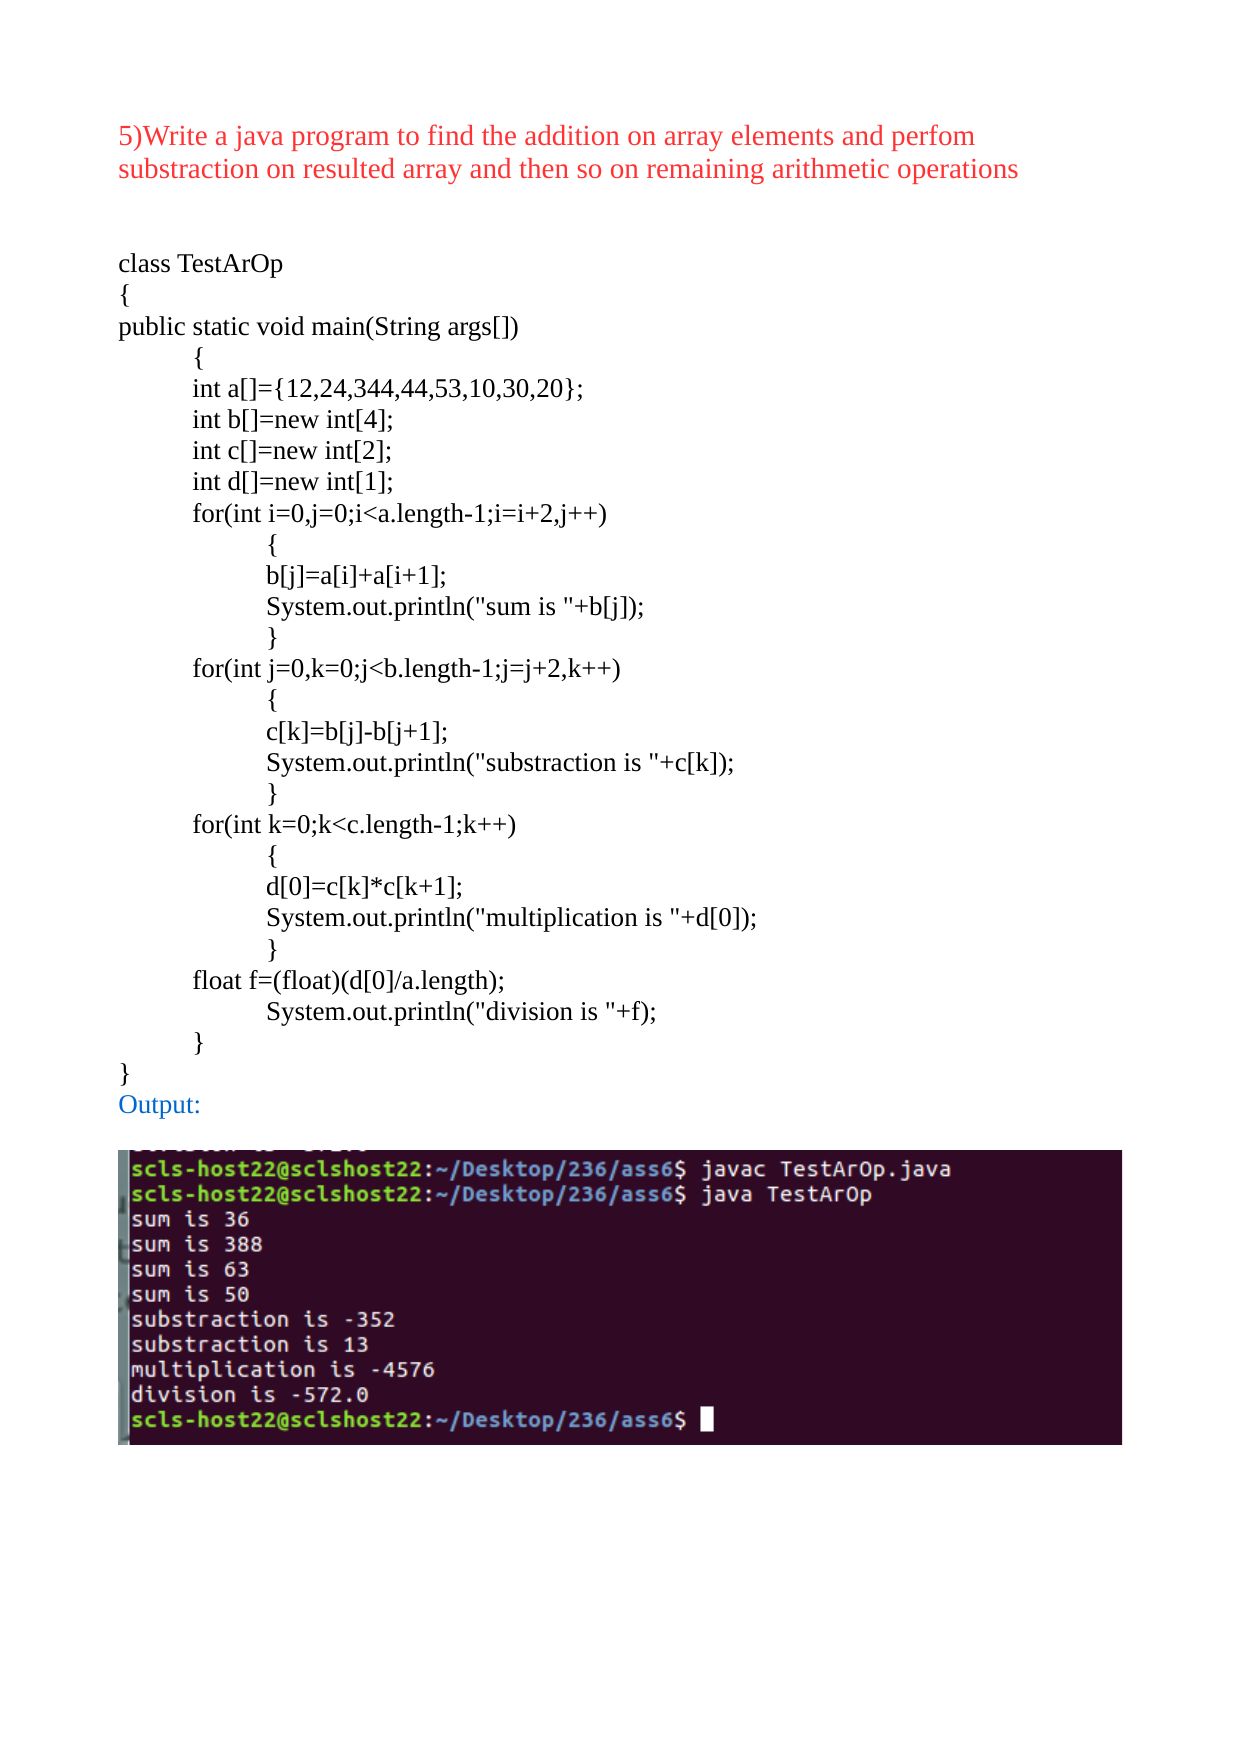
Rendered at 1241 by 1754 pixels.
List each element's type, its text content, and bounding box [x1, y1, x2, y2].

text b[j]=a[i]+a[i+1]; [118, 559, 1122, 590]
text { [118, 683, 1122, 715]
text { [118, 528, 1122, 559]
text } [118, 777, 1122, 808]
text } [118, 1057, 1122, 1088]
text class TestArOp [118, 247, 1122, 279]
picture [118, 1150, 1123, 1445]
text int a[]={12,24,344,44,53,10,30,20}; [118, 372, 1122, 403]
text System.out.println("substraction is "+c[k]); [118, 746, 1122, 777]
text for(int i=0,j=0;i<a.length-1;i=i+2,j++) [118, 497, 1122, 528]
text { [118, 839, 1122, 870]
text Output: [118, 1088, 1122, 1119]
text d[0]=c[k]*c[k+1]; [118, 870, 1122, 902]
text { [118, 279, 1122, 310]
text public static void main(String args[]) [118, 310, 1122, 341]
text System.out.println("sum is "+b[j]); [118, 590, 1122, 621]
text } [118, 621, 1122, 652]
text } [118, 933, 1122, 964]
text int d[]=new int[1]; [118, 466, 1122, 497]
text { [118, 341, 1122, 372]
text for(int k=0;k<c.length-1;k++) [118, 808, 1122, 839]
text System.out.println("multiplication is "+d[0]); [118, 902, 1122, 933]
text float f=(float)(d[0]/a.length); [118, 964, 1122, 995]
text System.out.println("division is "+f); [118, 995, 1122, 1026]
text } [118, 1026, 1122, 1057]
text c[k]=b[j]-b[j+1]; [118, 715, 1122, 746]
text int c[]=new int[2]; [118, 434, 1122, 466]
text 5)Write a java program to find the addition on array elements and perfom substraction on resulted array and then so on remaining arithmetic operations [118, 118, 1122, 185]
text for(int j=0,k=0;j<b.length-1;j=j+2,k++) [118, 652, 1122, 683]
text int b[]=new int[4]; [118, 403, 1122, 434]
